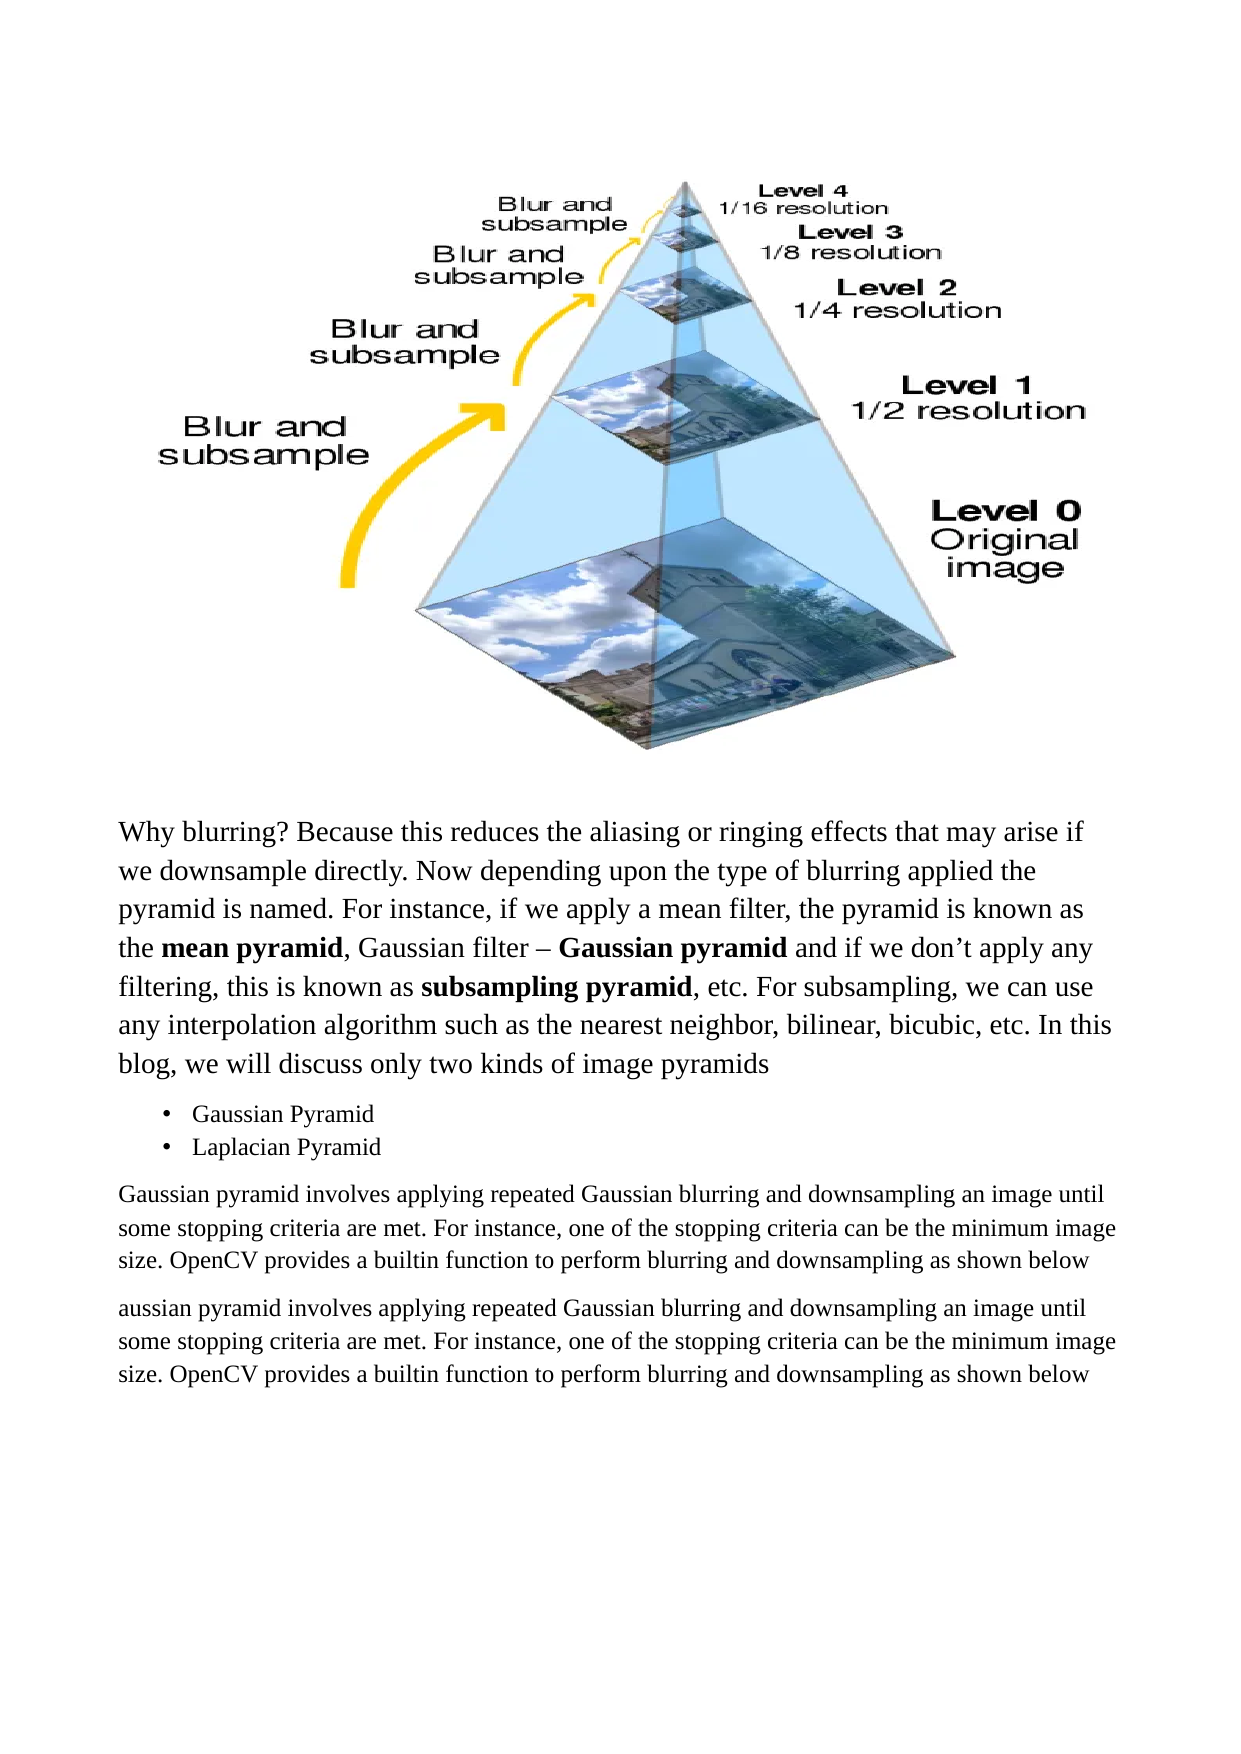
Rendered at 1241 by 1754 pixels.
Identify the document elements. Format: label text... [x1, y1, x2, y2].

text Why blurring? Because this reduces the aliasing or ringing effects that may arise if we downsample directly. Now depending upon the type of blurring applied the pyramid is named. For instance, if we apply a mean filter, the pyramid is known as the mean pyramid, Gaussian filter – Gaussian pyramid and if we don’t apply any filtering, this is known as subsampling pyramid, etc. For subsampling, we can use any interpolation algorithm such as the nearest neighbor, bilinear, bicubic, etc. In this blog, we will discuss only two kinds of image pyramids [118, 814, 1122, 1079]
text Gaussian pyramid involves applying repeated Gaussian blurring and downsampling an image until some stopping criteria are met. For instance, one of the stopping criteria can be the minimum image size. OpenCV provides a builtin function to perform blurring and downsampling as shown below [118, 1179, 1122, 1274]
list Laplacian Pyramid [162, 1132, 1122, 1161]
picture [132, 171, 1108, 757]
list Gaussian Pyramid [162, 1099, 1122, 1128]
text aussian pyramid involves applying repeated Gaussian blurring and downsampling an image until some stopping criteria are met. For instance, one of the stopping criteria can be the minimum image size. OpenCV provides a builtin function to perform blurring and downsampling as shown below [118, 1293, 1122, 1388]
